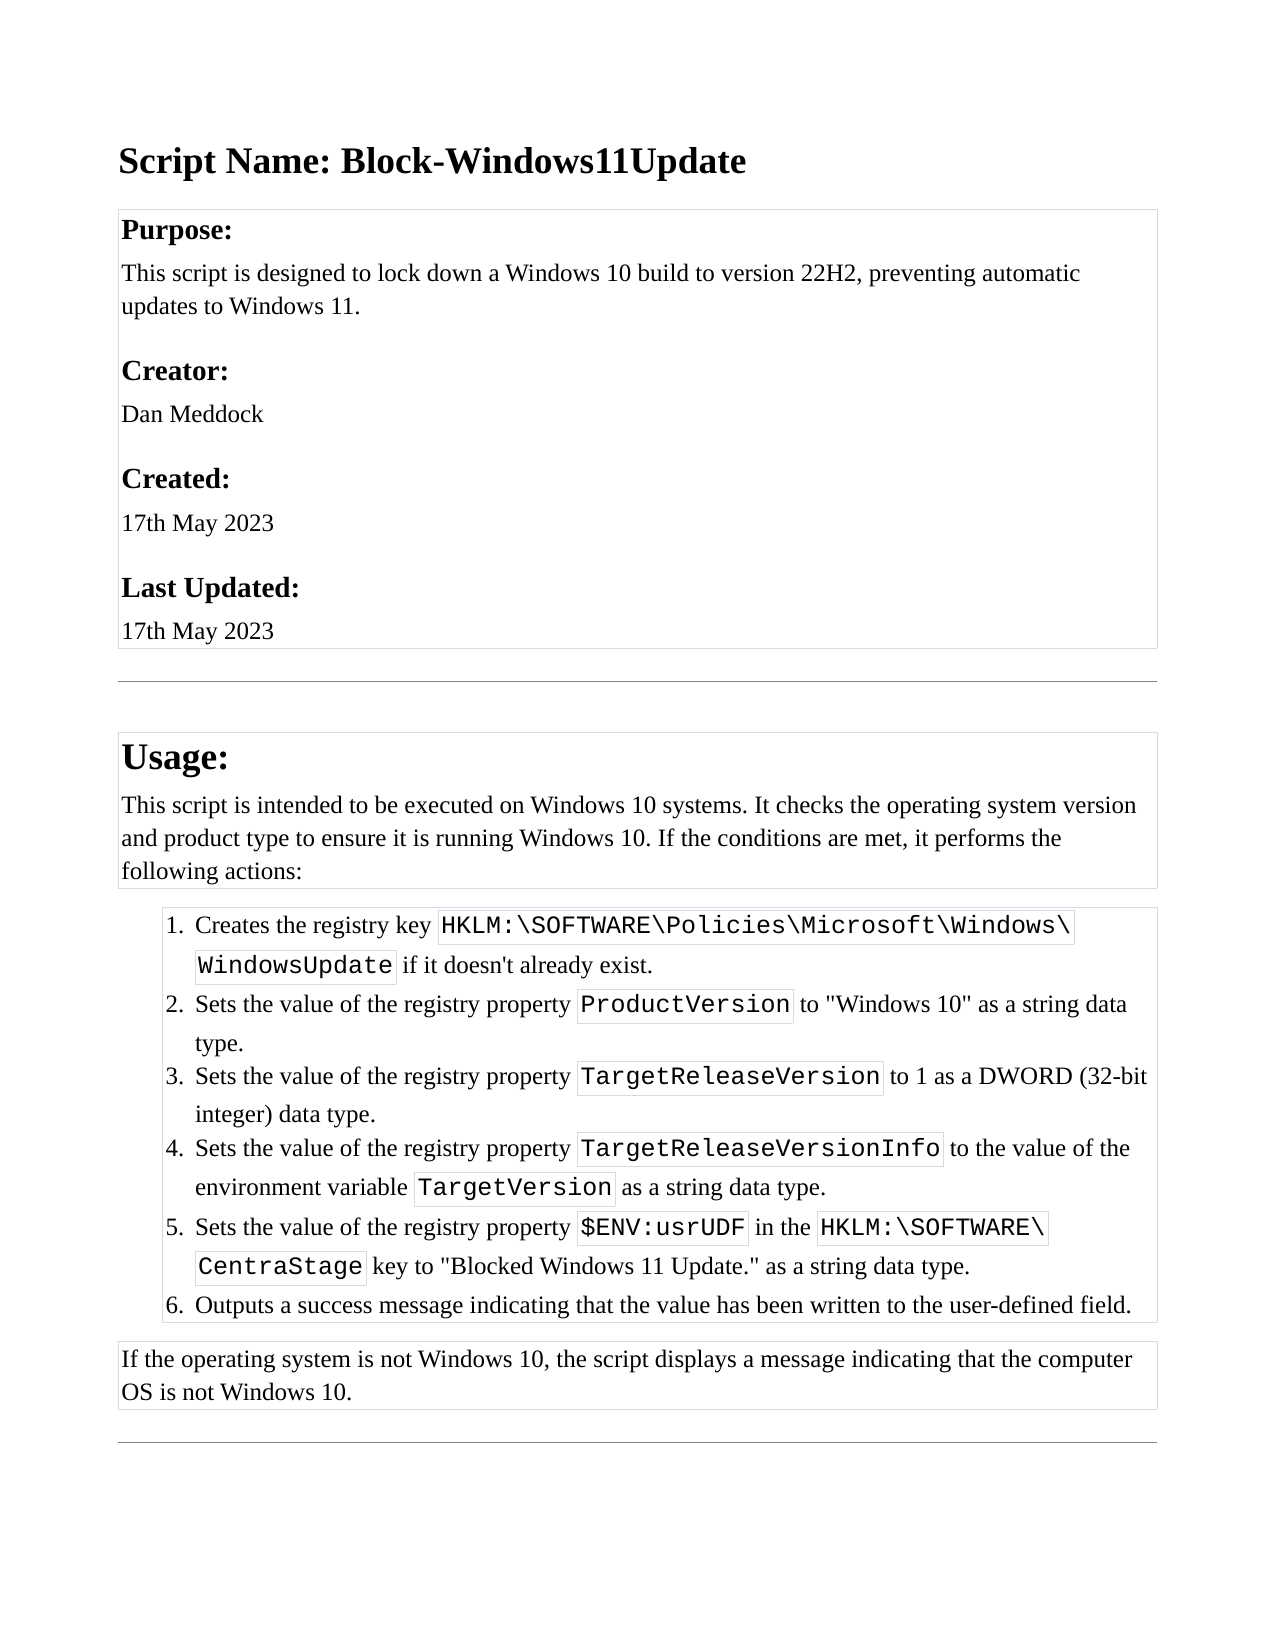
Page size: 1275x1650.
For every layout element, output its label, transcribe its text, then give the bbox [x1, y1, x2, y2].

text If the operating system is not Windows 10, the script displays a message indicating that the computer OS is not Windows 10. [119, 1342, 1157, 1409]
list Sets the value of the registry property ProductVersion to "Windows 10" as a string data type. [163, 986, 1157, 1056]
text This script is intended to be executed on Windows 10 systems. It checks the operating system version and product type to ensure it is running Windows 10. If the conditions are met, it performs the following actions: [119, 787, 1157, 888]
list Sets the value of the registry property $ENV:usrUDF in the HKLM:\SOFTWARE\CentraStage key to "Blocked Windows 11 Update." as a string data type. [163, 1208, 1157, 1285]
text 17th May 2023 [119, 613, 1157, 648]
list Sets the value of the registry property TargetReleaseVersion to 1 as a DWORD (32-bit integer) data type. [163, 1058, 1157, 1128]
text 17th May 2023 [119, 505, 1157, 536]
text Dan Meddock [119, 396, 1157, 428]
list Sets the value of the registry property TargetReleaseVersionInfo to the value of the environment variable TargetVersion as a string data type. [163, 1129, 1157, 1206]
subtitle Purpose: [119, 210, 1157, 246]
text This script is designed to lock down a Windows 10 build to version 22H2, preventing automatic updates to Windows 11. [119, 255, 1157, 320]
subtitle Usage: [119, 733, 1157, 778]
subtitle Creator: [119, 350, 1157, 387]
subtitle Created: [119, 459, 1157, 495]
subtitle Last Updated: [119, 567, 1157, 603]
list Outputs a success message indicating that the value has been written to the user-defined field. [163, 1287, 1157, 1322]
subtitle Script Name: Block-Windows11Update [118, 139, 1157, 182]
list Creates the registry key HKLM:\SOFTWARE\Policies\Microsoft\Windows\WindowsUpdate if it doesn't already exist. [163, 908, 1157, 984]
